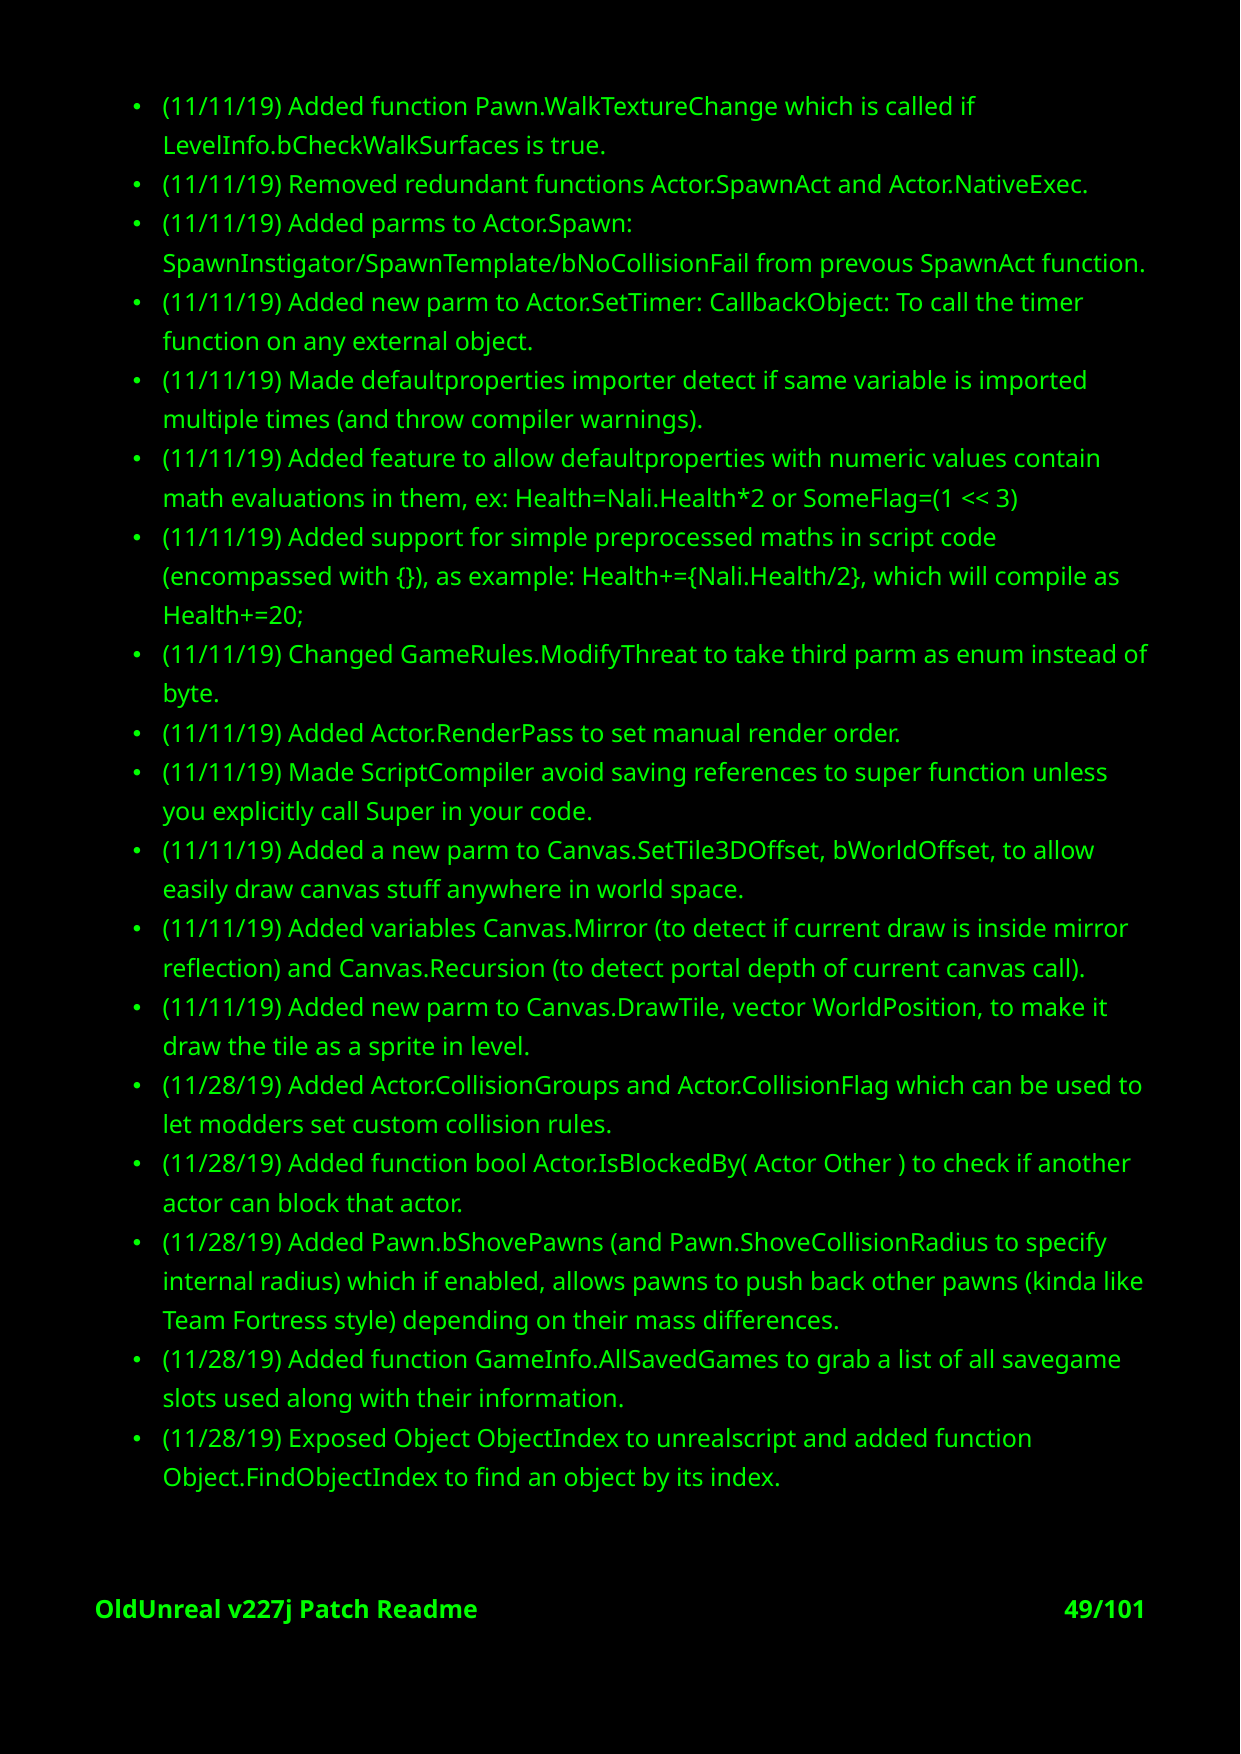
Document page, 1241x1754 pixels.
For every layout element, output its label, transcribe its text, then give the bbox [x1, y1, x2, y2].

list (11/28/19) Added Actor.CollisionGroups and Actor.CollisionFlag which can be used to let modders set custom collision rules. [133, 1068, 1152, 1141]
list (11/11/19) Added feature to allow defaultproperties with numeric values contain math evaluations in them, ex: Health=Nali.Health*2 or SomeFlag=(1 << 3) [133, 441, 1152, 514]
list (11/28/19) Added function GameInfo.AllSavedGames to grab a list of all savegame slots used along with their information. [133, 1342, 1152, 1415]
list (11/11/19) Added new parm to Canvas.DrawTile, vector WorldPosition, to make it draw the tile as a sprite in level. [133, 989, 1152, 1063]
list (11/11/19) Added support for simple preprocessed maths in script code (encompassed with {}), as example: Health+={Nali.Health/2}, which will compile as Health+=20; [133, 519, 1152, 632]
list (11/11/19) Made ScriptCompiler avoid saving references to super function unless you explicitly call Super in your code. [133, 754, 1152, 828]
list (11/28/19) Exposed Object ObjectIndex to unrealscript and added function Object.FindObjectIndex to find an object by its index. [133, 1420, 1152, 1493]
list (11/11/19) Changed GameRules.ModifyThreat to take third parm as enum instead of byte. [133, 637, 1152, 710]
list (11/11/19) Added a new parm to Canvas.SetTile3DOffset, bWorldOffset, to allow easily draw canvas stuff anywhere in world space. [133, 833, 1152, 906]
list (11/11/19) Added variables Canvas.Mirror (to detect if current draw is inside mirror reflection) and Canvas.Recursion (to detect portal depth of current canvas call). [133, 911, 1152, 984]
list (11/11/19) Added function Pawn.WalkTextureChange which is called if LevelInfo.bCheckWalkSurfaces is true. [133, 88, 1152, 162]
list (11/28/19) Added function bool Actor.IsBlockedBy( Actor Other ) to check if another actor can block that actor. [133, 1146, 1152, 1219]
list (11/11/19) Added parms to Actor.Spawn: SpawnInstigator/SpawnTemplate/bNoCollisionFail from prevous SpawnAct function. [133, 206, 1152, 279]
list (11/11/19) Removed redundant functions Actor.SpawnAct and Actor.NativeExec. [133, 167, 1152, 201]
list (11/11/19) Added new parm to Actor.SetTimer: CallbackObject: To call the timer function on any external object. [133, 284, 1152, 358]
list (11/11/19) Made defaultproperties importer detect if same variable is imported multiple times (and throw compiler warnings). [133, 363, 1152, 436]
list (11/28/19) Added Pawn.bShovePawns (and Pawn.ShoveCollisionRadius to specify internal radius) which if enabled, allows pawns to push back other pawns (kinda like Team Fortress style) depending on their mass differences. [133, 1224, 1152, 1337]
list (11/11/19) Added Actor.RenderPass to set manual render order. [133, 715, 1152, 749]
